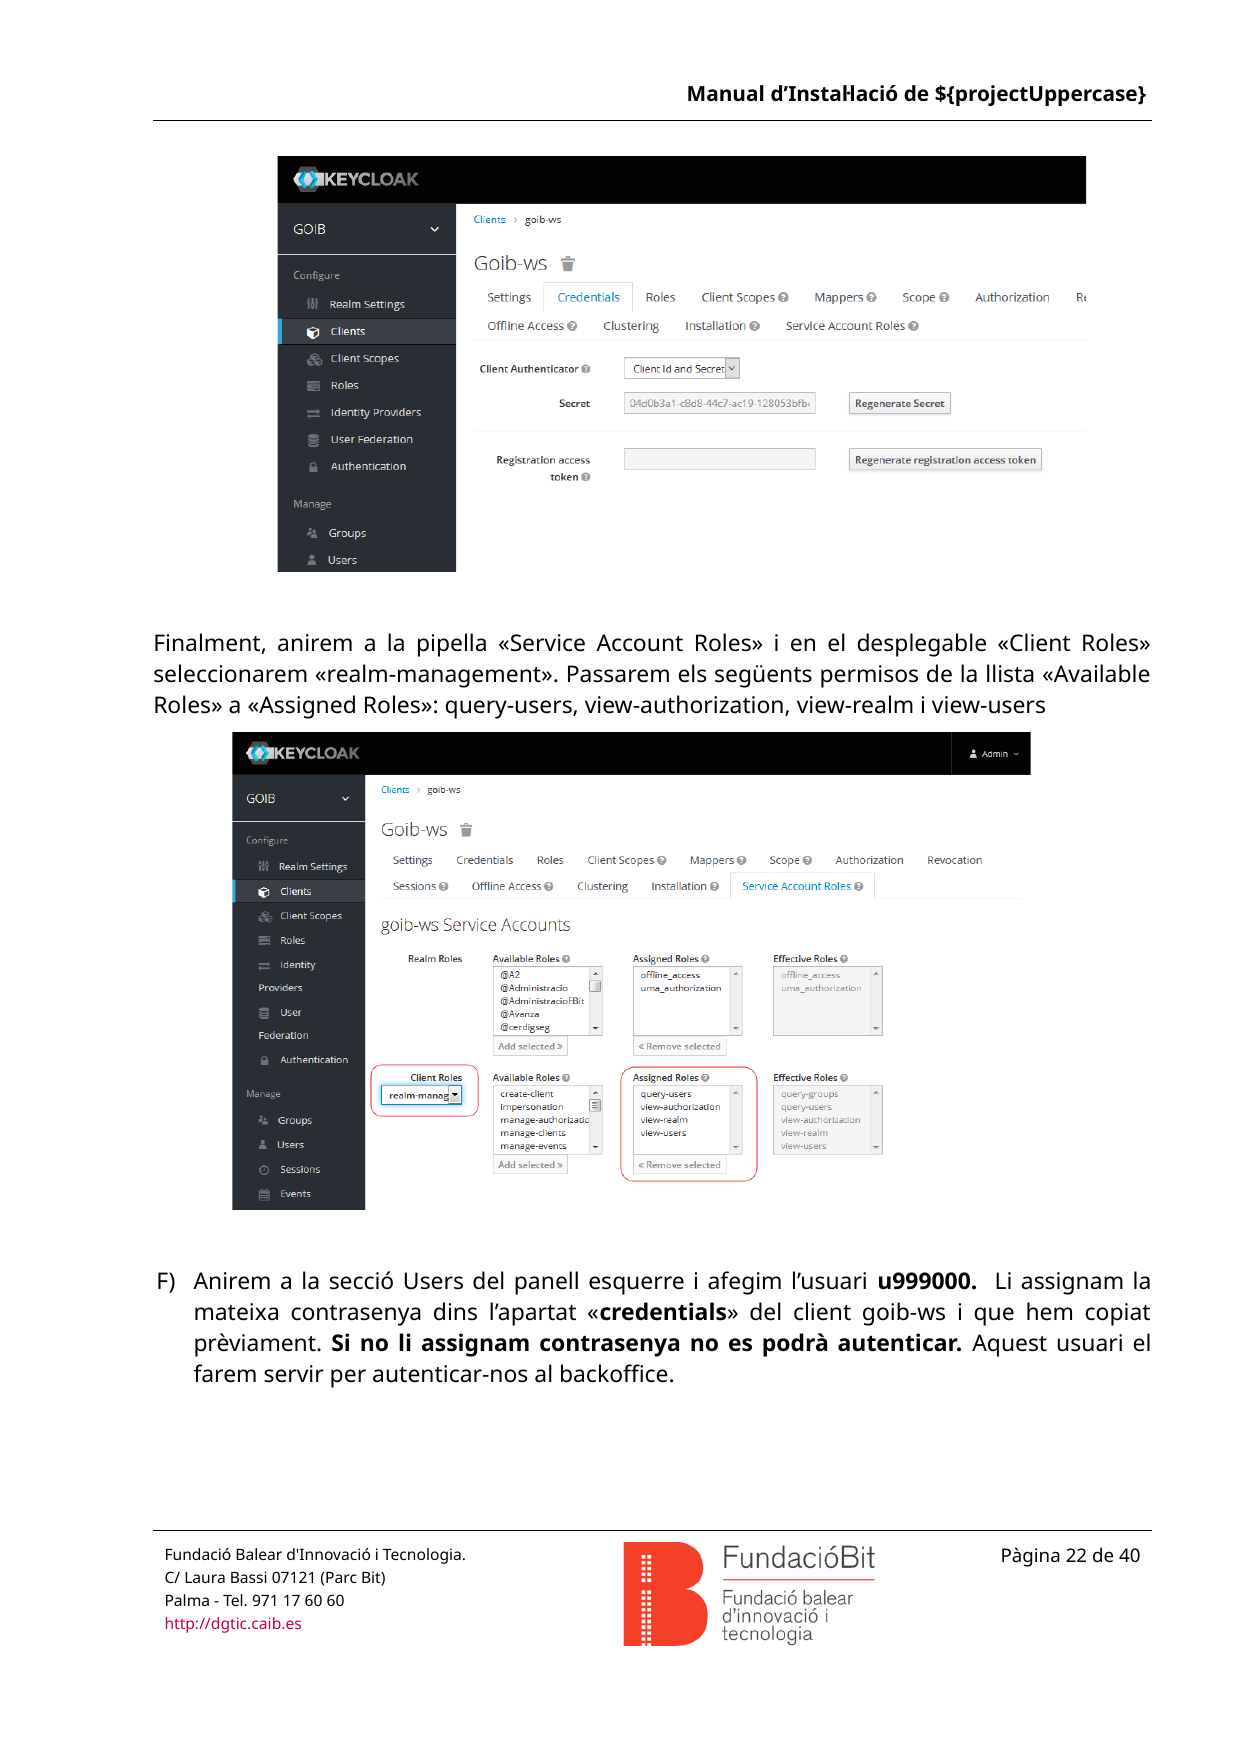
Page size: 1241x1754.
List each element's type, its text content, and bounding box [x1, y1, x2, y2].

picture [232, 732, 1031, 1210]
picture [277, 156, 1087, 572]
picture [623, 1542, 875, 1646]
list Anirem a la secció Users del panell esquerre i afegim l’usuari u999000. Li assignam la mateixa contrasenya dins l’apartat «credentials» del client goib-ws i que hem copiat prèviament. Si no li assignam contrasenya no es podrà autenticar. Aquest usuari el farem servir per autenticar-nos al backoffice. [156, 1265, 1152, 1390]
list Finalment, anirem a la pipella «Service Account Roles» i en el desplegable «Client Roles» seleccionarem «realm-management». Passarem els següents permisos de la llista «Available Roles» a «Assigned Roles»: query-users, view-authorization, view-realm i view-users [153, 627, 1152, 721]
